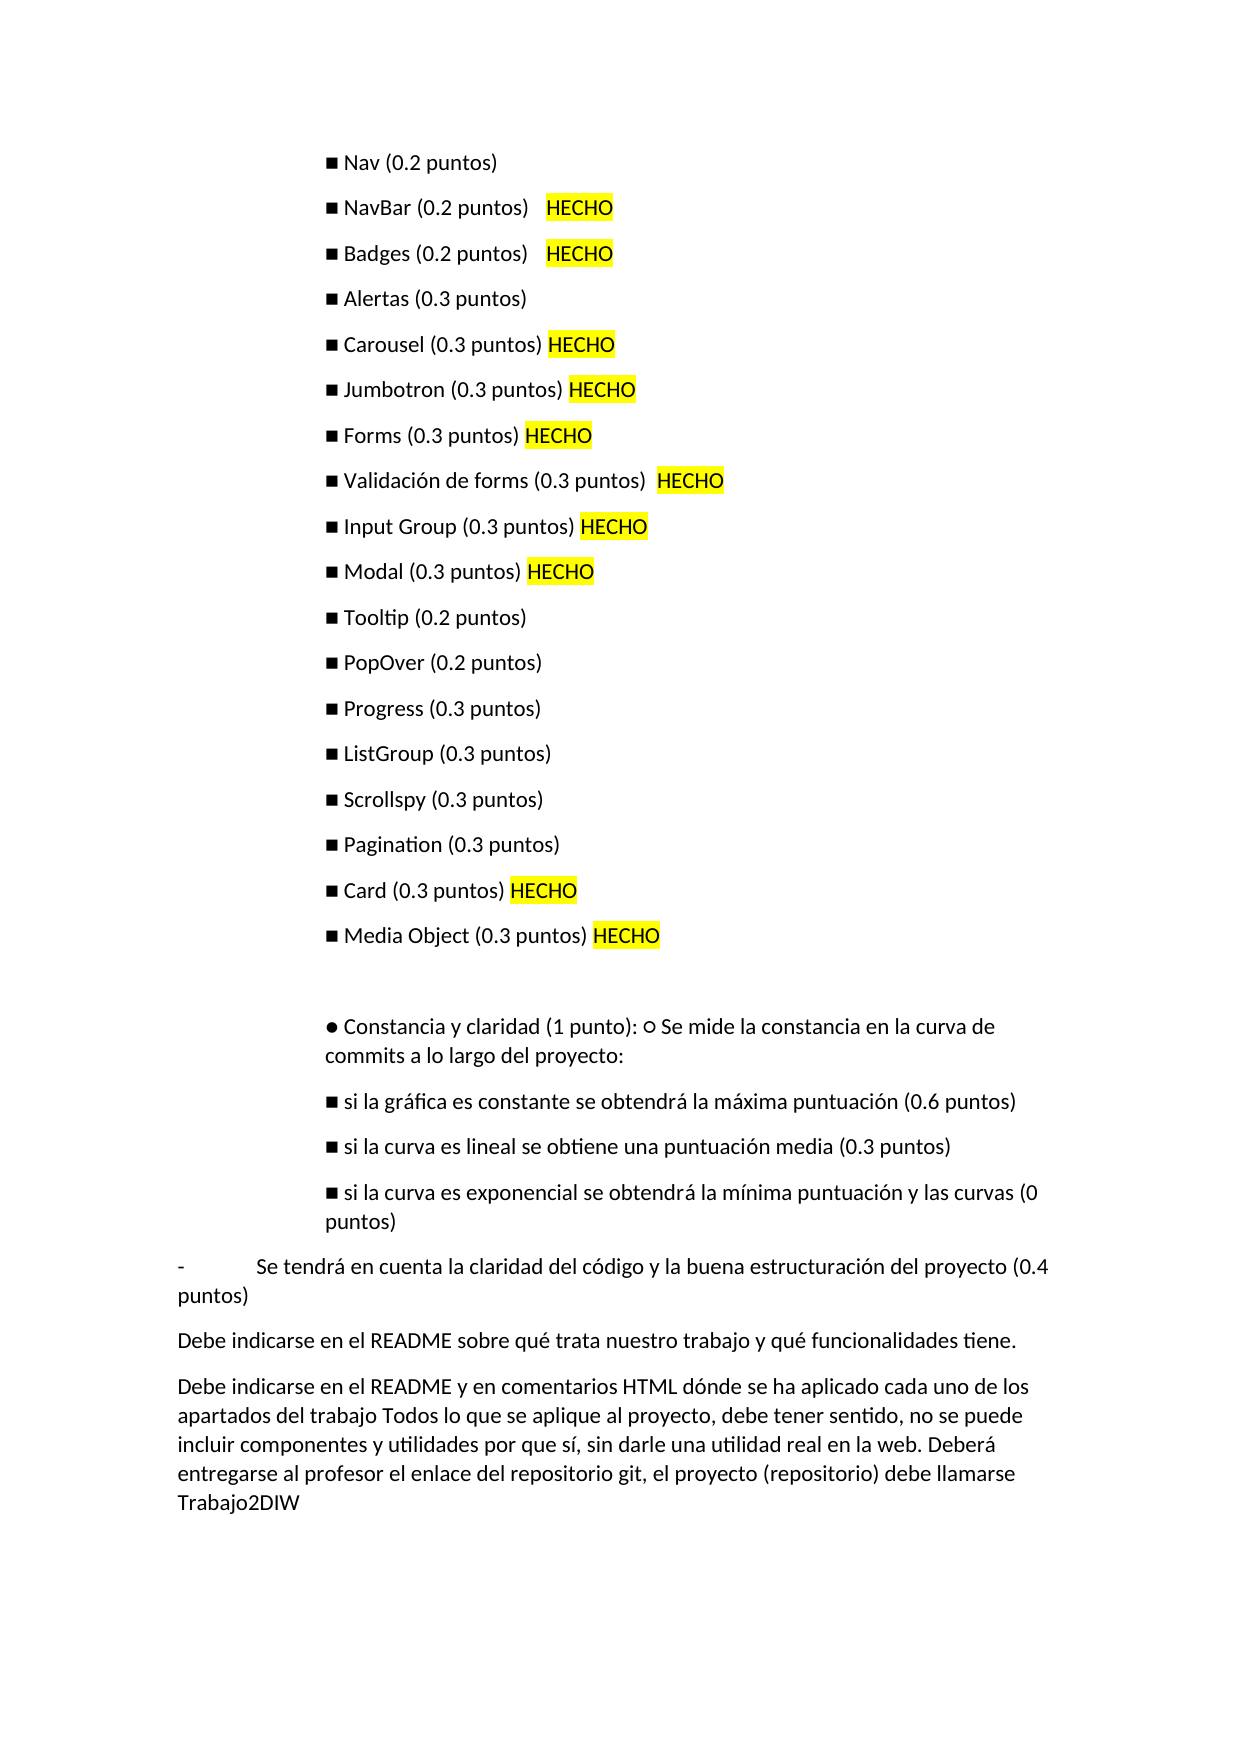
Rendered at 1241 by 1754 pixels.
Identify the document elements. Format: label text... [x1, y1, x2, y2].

text Debe indicarse en el README sobre qué trata nuestro trabajo y qué funcionalidades tiene. [177, 1327, 1063, 1355]
text ■ Validación de forms (0.3 puntos) HECHO [325, 466, 1063, 494]
text ■ si la curva es exponencial se obtendrá la mínima puntuación y las curvas (0 puntos) [325, 1178, 1063, 1235]
text ■ Input Group (0.3 puntos) HECHO [325, 512, 1063, 540]
text ● Constancia y claridad (1 punto): ○ Se mide la constancia en la curva de commits a lo largo del proyecto: [325, 1012, 1063, 1069]
text ■ Tooltip (0.2 puntos) [325, 603, 1063, 631]
text ■ Nav (0.2 puntos) [325, 148, 1063, 176]
text ■ Media Object (0.3 puntos) HECHO [325, 921, 1063, 949]
text ■ Alertas (0.3 puntos) [325, 284, 1063, 312]
text ■ si la gráfica es constante se obtendrá la máxima puntuación (0.6 puntos) [325, 1087, 1063, 1115]
text Debe indicarse en el README y en comentarios HTML dónde se ha aplicado cada uno de los apartados del trabajo Todos lo que se aplique al proyecto, debe tener sentido, no se puede incluir componentes y utilidades por que sí, sin darle una utilidad real en la web. Deberá entregarse al profesor el enlace del repositorio git, el proyecto (repositorio) debe llamarse Trabajo2DIW [177, 1372, 1063, 1516]
text ■ NavBar (0.2 puntos) HECHO [177, 193, 1063, 221]
text ■ Jumbotron (0.3 puntos) HECHO [325, 375, 1063, 403]
text - Se tendrá en cuenta la claridad del código y la buena estructuración del proyecto (0.4 puntos) [177, 1252, 1063, 1309]
text ■ Carousel (0.3 puntos) HECHO [325, 330, 1063, 358]
text ■ Modal (0.3 puntos) HECHO [325, 557, 1063, 585]
text ■ Pagination (0.3 puntos) [325, 830, 1063, 858]
text ■ Progress (0.3 puntos) [325, 694, 1063, 722]
text ■ si la curva es lineal se obtiene una puntuación media (0.3 puntos) [325, 1132, 1063, 1160]
text ■ Scrollspy (0.3 puntos) [325, 785, 1063, 813]
text ■ Card (0.3 puntos) HECHO [325, 876, 1063, 904]
text ■ PopOver (0.2 puntos) [325, 648, 1063, 676]
text ■ Badges (0.2 puntos) HECHO [325, 239, 1063, 267]
text ■ Forms (0.3 puntos) HECHO [325, 421, 1063, 449]
text ■ ListGroup (0.3 puntos) [325, 739, 1063, 767]
